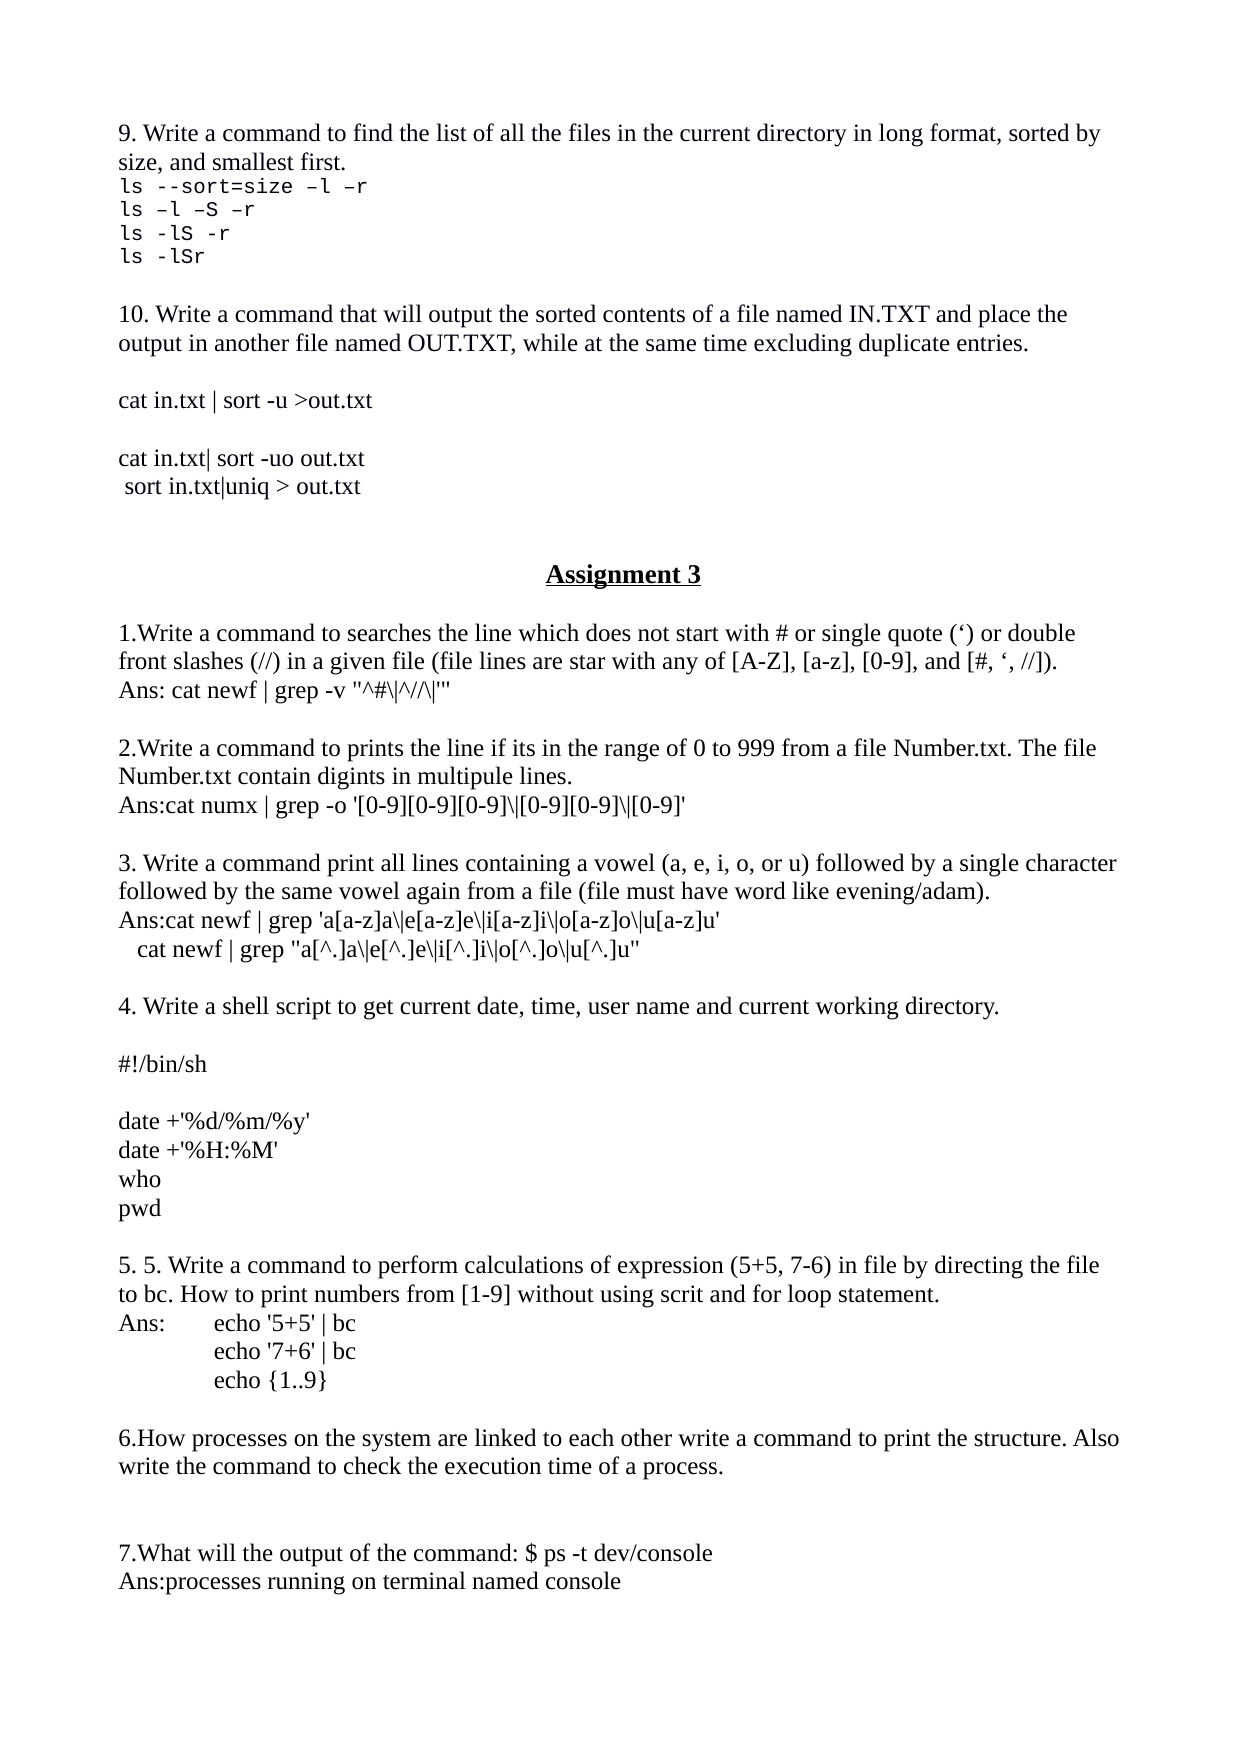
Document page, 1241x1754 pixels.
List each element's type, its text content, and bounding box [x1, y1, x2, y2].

text 9. Write a command to find the list of all the files in the current directory in long format, sorted by size, and smallest first. [118, 118, 1122, 176]
text Ans:cat numx | grep -o '[0-9][0-9][0-9]\|[0-9][0-9]\|[0-9]' [118, 790, 1122, 819]
text cat newf | grep "a[^.]a\|e[^.]e\|i[^.]i\|o[^.]o\|u[^.]u" [118, 934, 1122, 963]
text date +'%d/%m/%y' [118, 1106, 1122, 1135]
text ls --sort=size –l –r [118, 176, 1122, 199]
text Ans: cat newf | grep -v "^#\|^//\|'" [118, 675, 1122, 704]
text 6.How processes on the system are linked to each other write a command to print the structure. Also write the command to check the execution time of a process. [118, 1423, 1122, 1480]
text 5. 5. Write a command to perform calculations of expression (5+5, 7-6) in file by directing the file to bc. How to print numbers from [1-9] without using scrit and for loop statement. [118, 1250, 1122, 1308]
text #!/bin/sh [118, 1049, 1122, 1078]
text 4. Write a shell script to get current date, time, user name and current working directory. [118, 991, 1122, 1020]
text 10. Write a command that will output the sorted contents of a file named IN.TXT and place the output in another file named OUT.TXT, while at the same time excluding duplicate entries. [118, 299, 1122, 356]
text Assignment 3 [118, 558, 1122, 589]
text 2.Write a command to prints the line if its in the range of 0 to 999 from a file Number.txt. The file Number.txt contain digints in multipule lines. [118, 733, 1122, 790]
text cat in.txt | sort -u >out.txt [118, 385, 1122, 414]
text Ans:cat newf | grep 'a[a-z]a\|e[a-z]e\|i[a-z]i\|o[a-z]o\|u[a-z]u' [118, 905, 1122, 934]
text echo '7+6' | bc [118, 1336, 1122, 1365]
text Ans:processes running on terminal named console [118, 1566, 1122, 1595]
text pwd [118, 1193, 1122, 1221]
text 3. Write a command print all lines containing a vowel (a, e, i, o, or u) followed by a single character followed by the same vowel again from a file (file must have word like evening/adam). [118, 848, 1122, 905]
text ls -lSr [118, 247, 1122, 270]
text echo {1..9} [118, 1365, 1122, 1394]
text cat in.txt| sort -uo out.txt [118, 443, 1122, 471]
text 1.Write a command to searches the line which does not start with # or single quote (‘) or double front slashes (//) in a given file (file lines are star with any of [A-Z], [a-z], [0-9], and [#, ‘, //]). [118, 618, 1122, 675]
text Ans: echo '5+5' | bc [118, 1308, 1122, 1336]
text ls –l –S –r [118, 199, 1122, 223]
text 7.What will the output of the command: $ ps -t dev/console [118, 1538, 1122, 1566]
text date +'%H:%M' [118, 1135, 1122, 1164]
text sort in.txt|uniq > out.txt [118, 471, 1122, 500]
text ls -lS -r [118, 223, 1122, 247]
text who [118, 1164, 1122, 1193]
